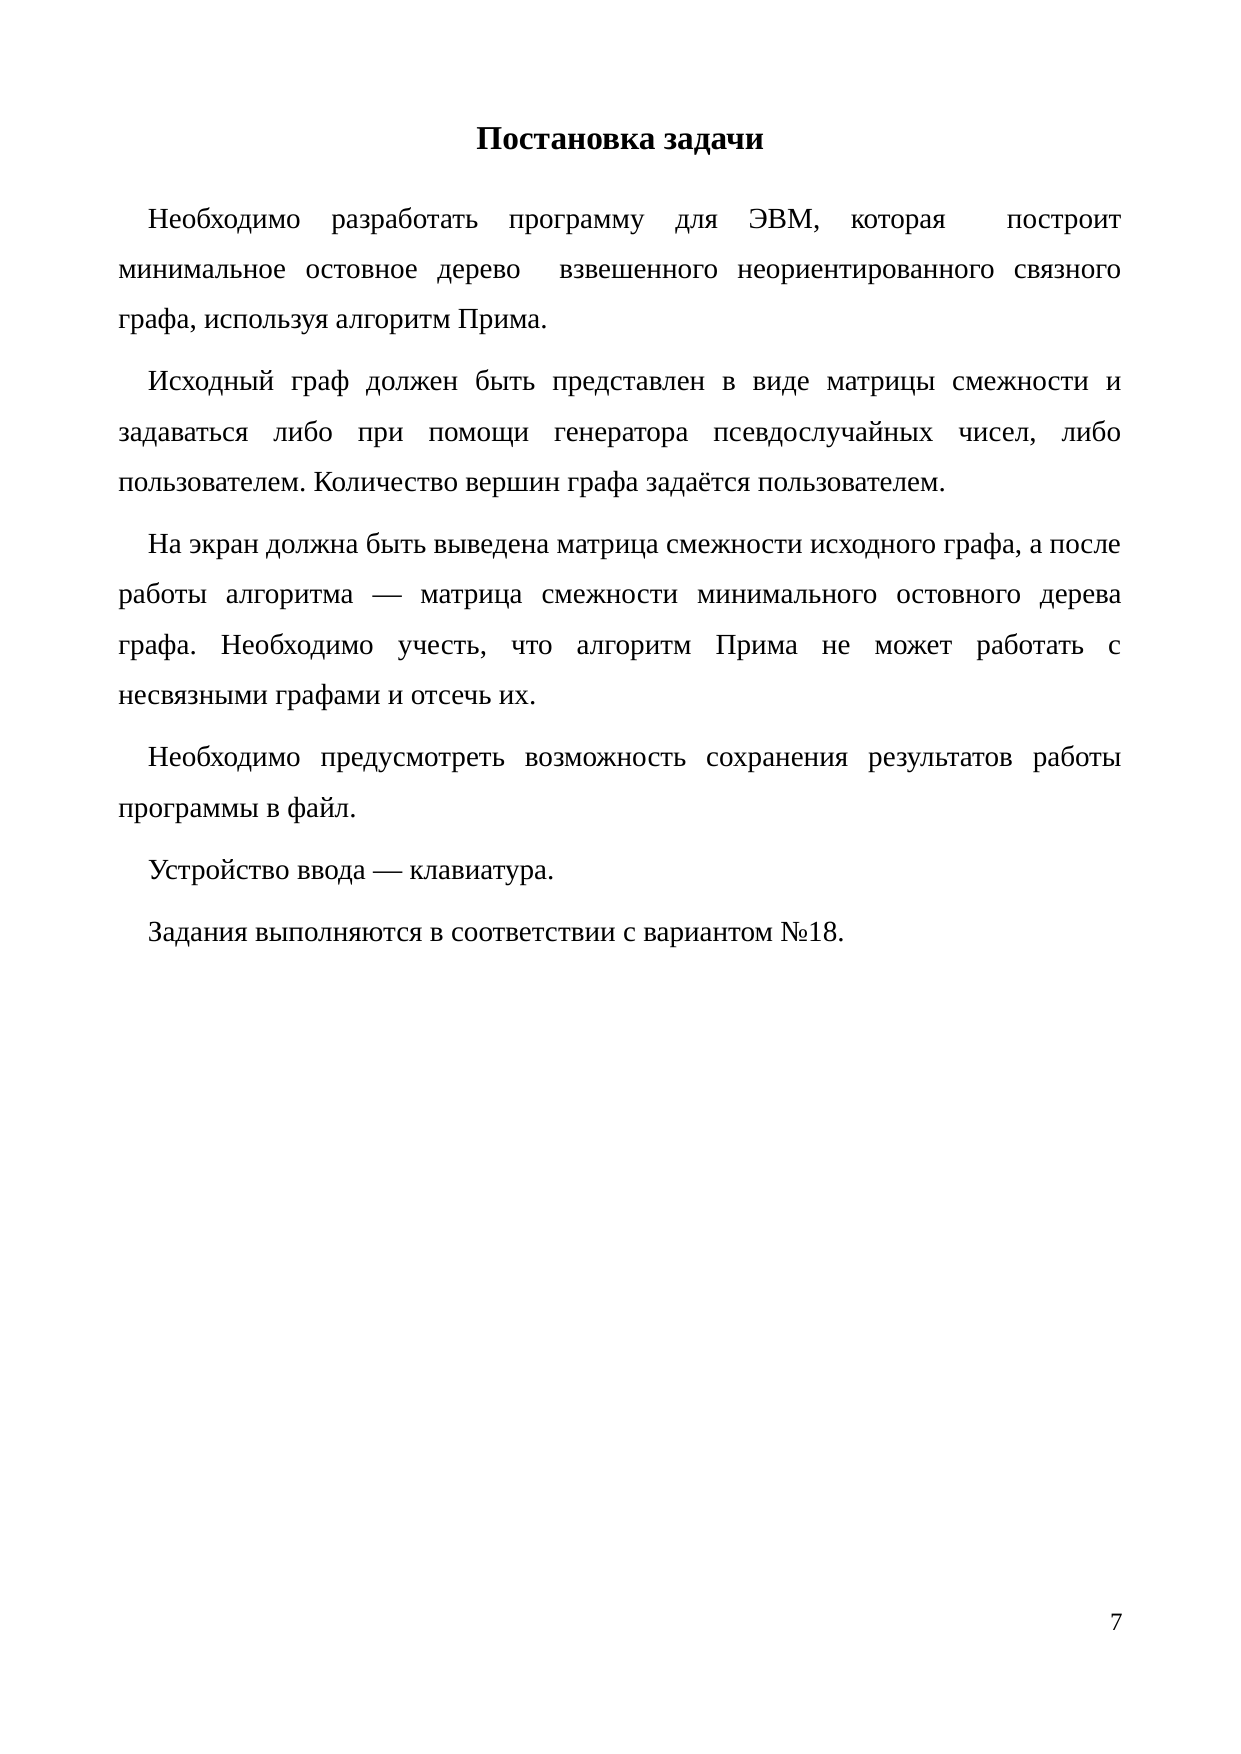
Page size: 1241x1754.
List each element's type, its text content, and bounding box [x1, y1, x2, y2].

text Необходимо разработать программу для ЭВМ, которая построит минимальное остовное дерево взвешенного неориентированного связного графа, используя алгоритм Прима. [118, 201, 1122, 335]
text Устройство ввода — клавиатура. [118, 852, 1122, 886]
text Исходный граф должен быть представлен в виде матрицы смежности и задаваться либо при помощи генератора псевдослучайных чисел, либо пользователем. Количество вершин графа задаётся пользователем. [118, 363, 1122, 498]
text Задания выполняются в соответствии с вариантом №18. [118, 914, 1122, 948]
subtitle Постановка задачи [118, 118, 1122, 156]
text На экран должна быть выведена матрица смежности исходного графа, а после работы алгоритма — матрица смежности минимального остовного дерева графа. Необходимо учесть, что алгоритм Прима не может работать с несвязными графами и отсечь их. [118, 526, 1122, 711]
text Необходимо предусмотреть возможность сохранения результатов работы программы в файл. [118, 739, 1122, 823]
